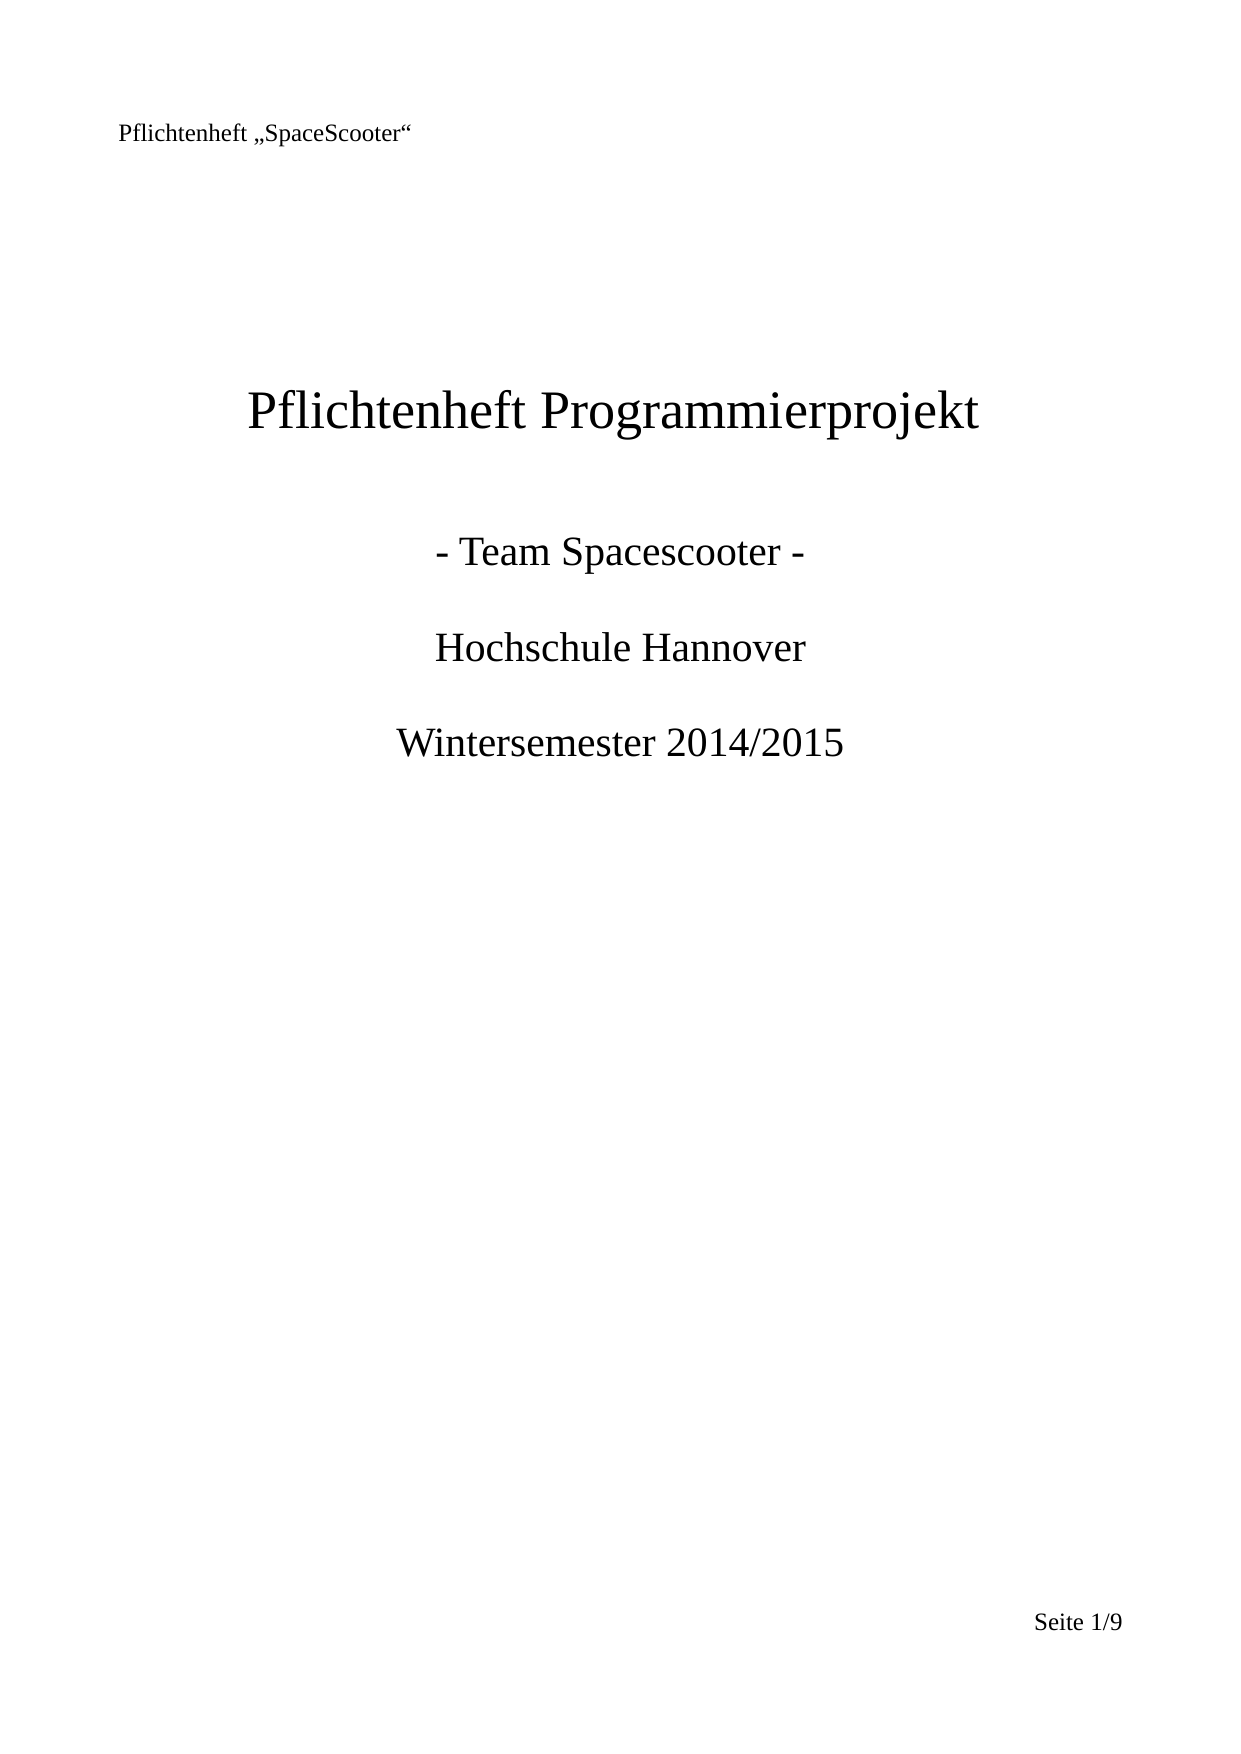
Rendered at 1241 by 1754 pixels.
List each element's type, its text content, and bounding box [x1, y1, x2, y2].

text - Team Spacescooter - [118, 526, 1122, 574]
text Pflichtenheft Programmierprojekt [118, 378, 1122, 440]
text Wintersemester 2014/2015 [118, 718, 1122, 766]
text Hochschule Hannover [118, 622, 1122, 670]
